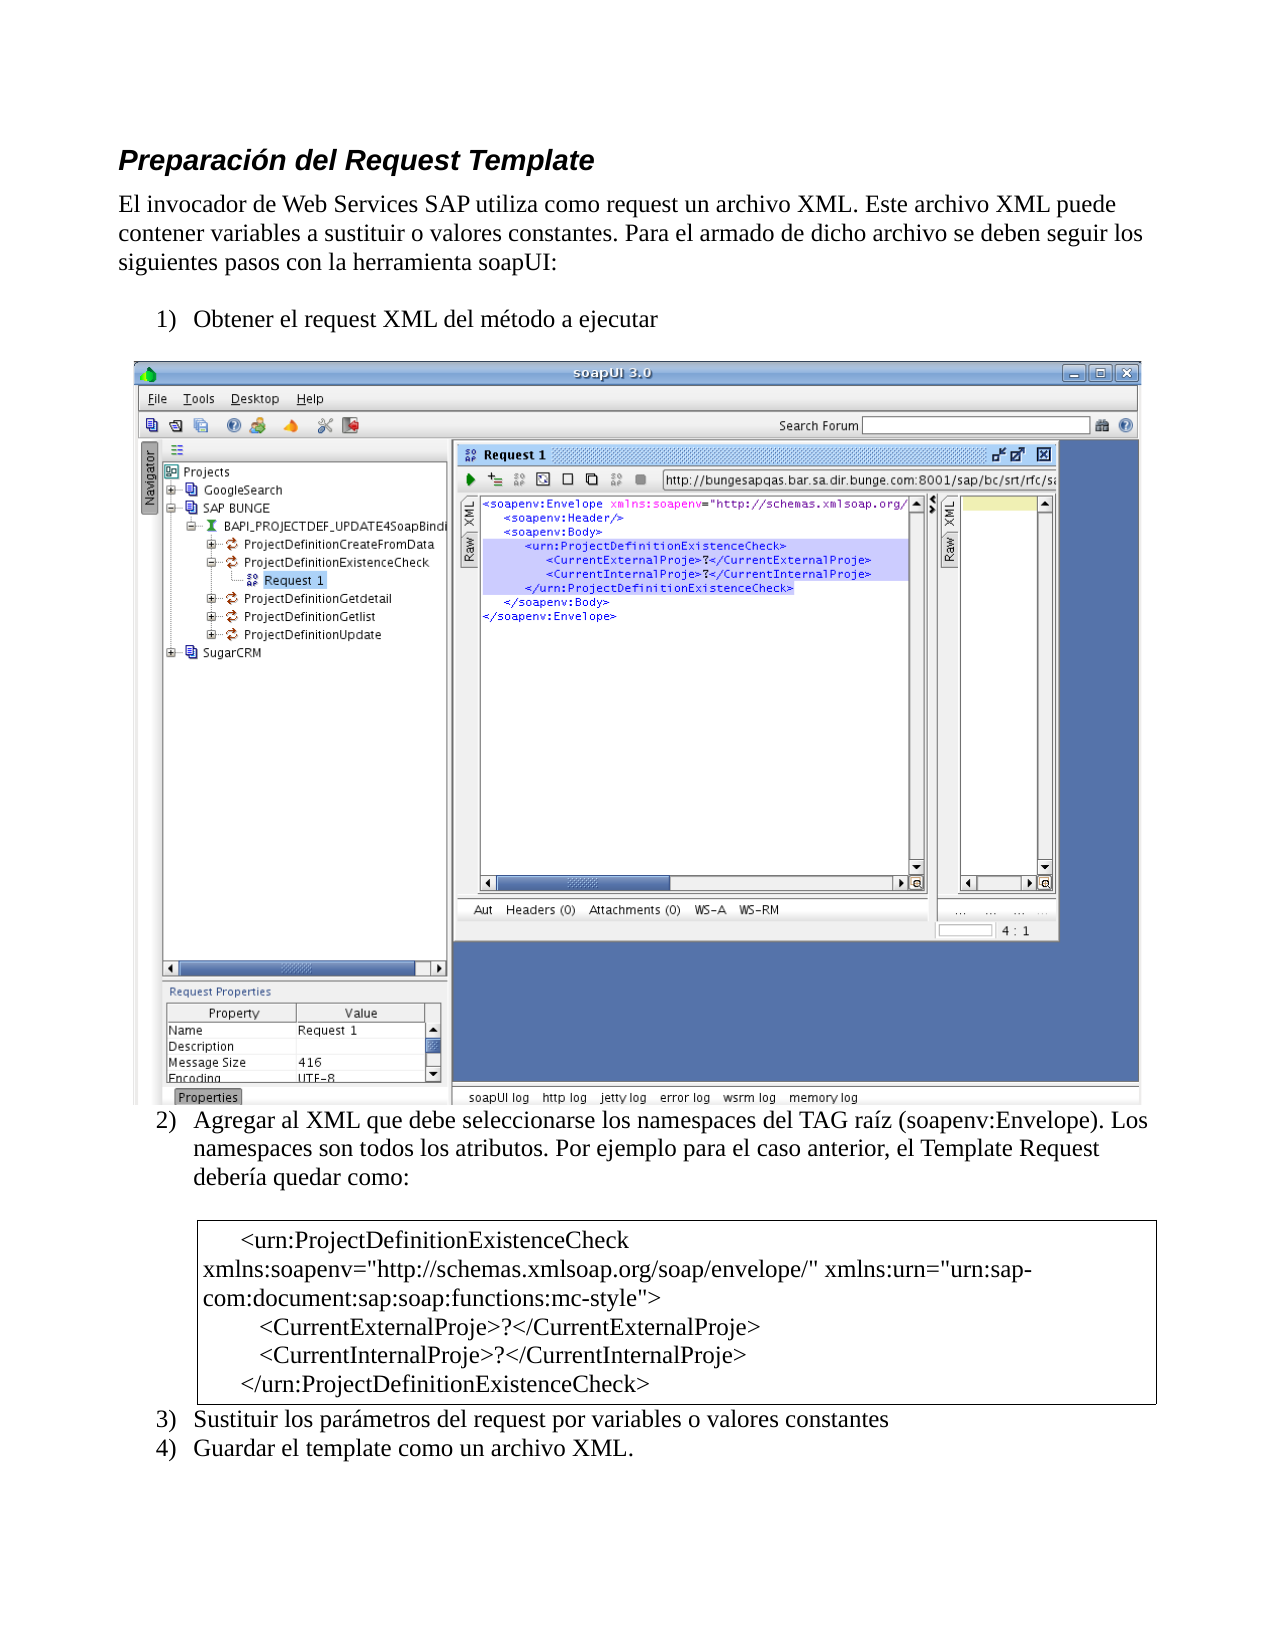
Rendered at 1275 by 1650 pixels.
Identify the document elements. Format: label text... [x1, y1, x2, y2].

subtitle Preparación del Request Template [118, 143, 1157, 177]
list Sustituir los parámetros del request por variables o valores constantes [156, 1404, 1157, 1433]
list Obtener el request XML del método a ejecutar [156, 304, 1157, 362]
list Guardar el template como un archivo XML. [156, 1433, 1157, 1461]
list Agregar al XML que debe seleccionarse los namespaces del TAG raíz (soapenv:Envelope). Los namespaces son todos los atributos. Por ejemplo para el caso anterior, el Template Request debería quedar como: [156, 362, 1157, 1220]
picture [133, 361, 1142, 1105]
table_header <urn:ProjectDefinitionExistenceCheck xmlns:soapenv="http://schemas.xmlsoap.org/soap/envelope/" xmlns:urn="urn:sap-com:document:sap:soap:functions:mc-style"> <CurrentExternalProje>?</CurrentExternalProje> <CurrentInternalProje>?</CurrentInternalProje> </urn:ProjectDefinitionExistenceCheck> [198, 1221, 1156, 1404]
text El invocador de Web Services SAP utiliza como request un archivo XML. Este archivo XML puede contener variables a sustituir o valores constantes. Para el armado de dicho archivo se deben seguir los siguientes pasos con la herramienta soapUI: [118, 189, 1157, 275]
